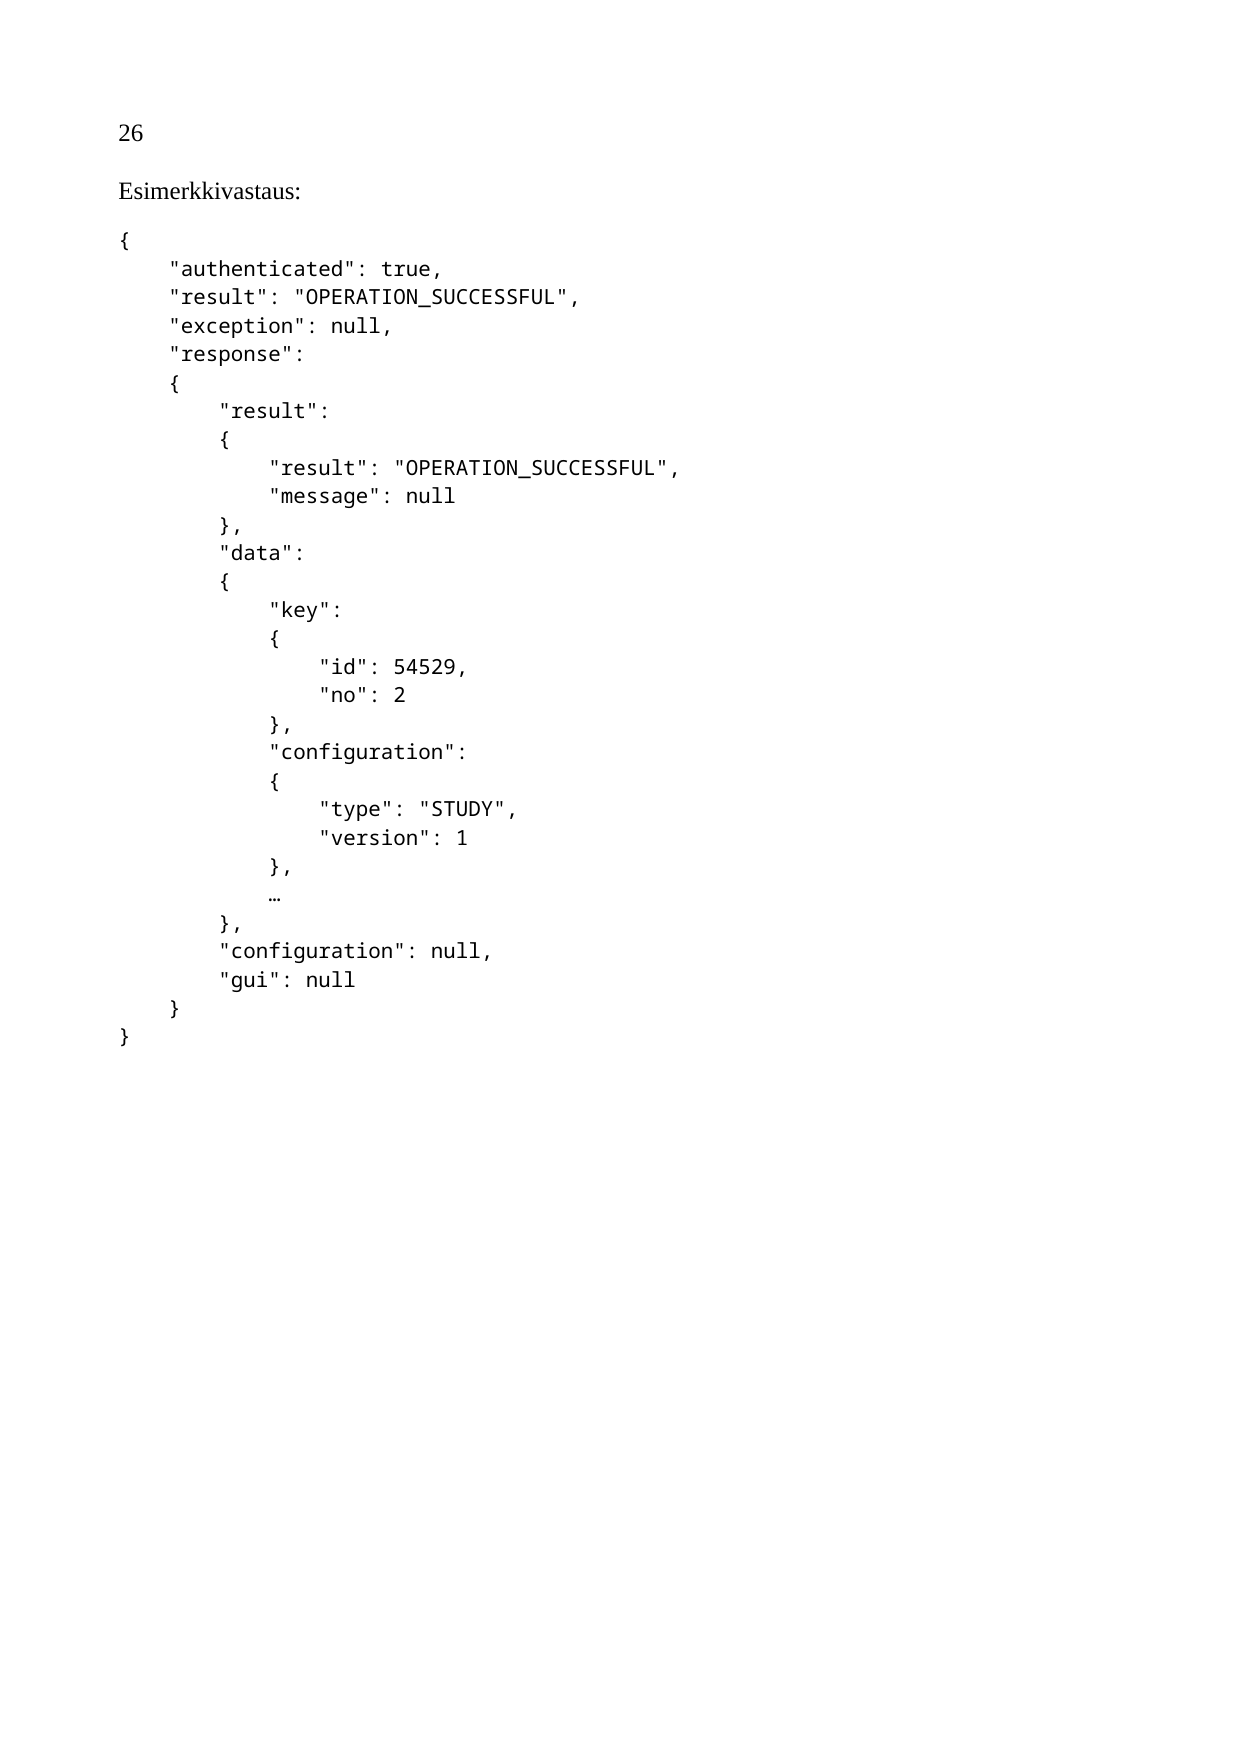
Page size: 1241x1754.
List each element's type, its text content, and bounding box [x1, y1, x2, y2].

text { [118, 623, 1122, 652]
text "version": 1 [118, 823, 1122, 851]
text "key": [118, 595, 1122, 623]
text "data": [118, 538, 1122, 567]
text "configuration": null, [118, 936, 1122, 965]
text "result": [118, 396, 1122, 424]
text "result": "OPERATION_SUCCESSFUL", [118, 453, 1122, 481]
text "gui": null [118, 965, 1122, 993]
text "result": "OPERATION_SUCCESSFUL", [118, 282, 1122, 311]
text } [118, 1022, 1122, 1050]
text "response": [118, 339, 1122, 368]
text "id": 54529, [118, 652, 1122, 680]
text "no": 2 [118, 680, 1122, 709]
text { [118, 766, 1122, 794]
text } [118, 993, 1122, 1022]
text }, [118, 908, 1122, 936]
text "message": null [118, 481, 1122, 510]
text "type": "STUDY", [118, 794, 1122, 823]
text "exception": null, [118, 311, 1122, 339]
text "authenticated": true, [118, 254, 1122, 282]
text … [118, 879, 1122, 908]
text }, [118, 851, 1122, 879]
text }, [118, 510, 1122, 538]
text { [118, 225, 1122, 254]
text "configuration": [118, 737, 1122, 766]
text { [118, 368, 1122, 396]
text { [118, 567, 1122, 595]
text { [118, 424, 1122, 453]
text Esimerkkivastaus: [118, 176, 1122, 205]
text }, [118, 709, 1122, 737]
